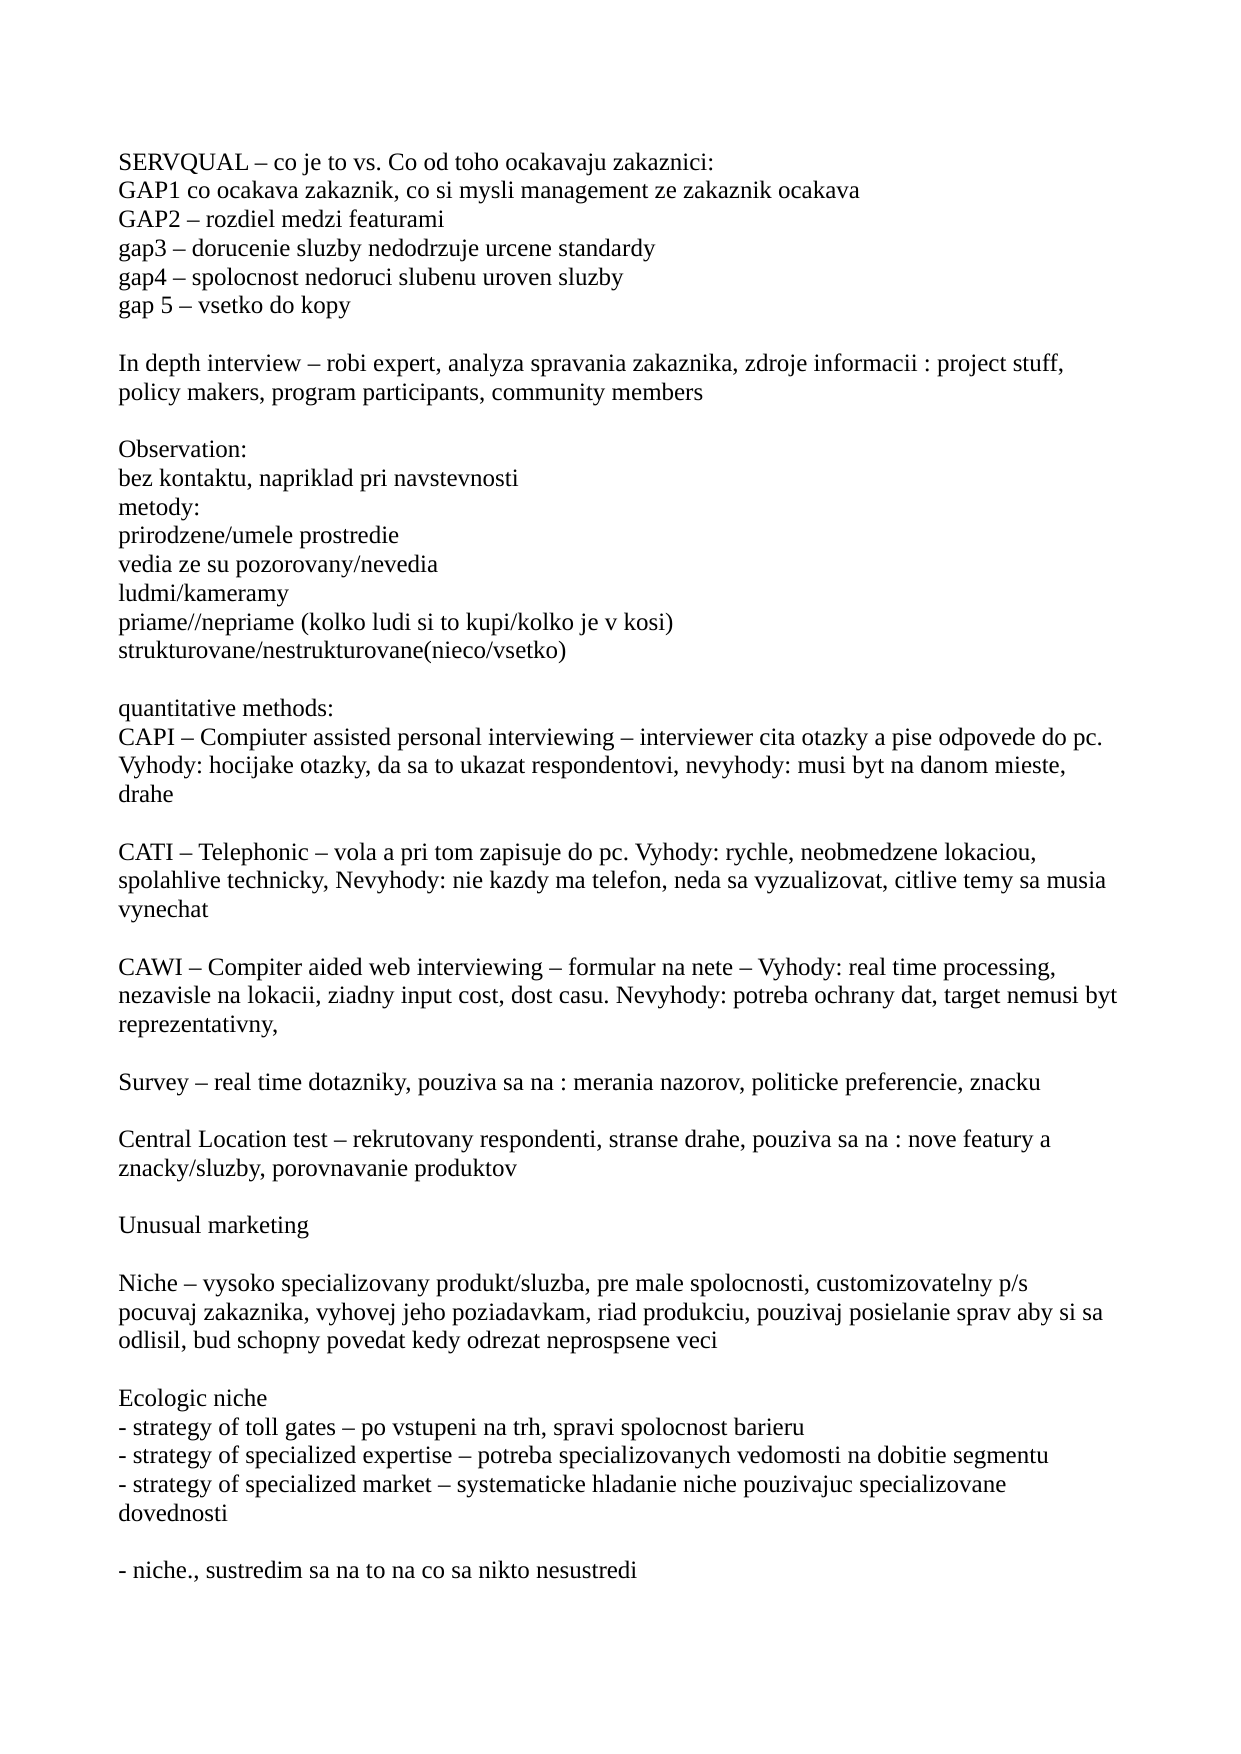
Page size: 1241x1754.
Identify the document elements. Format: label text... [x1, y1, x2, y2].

text GAP1 co ocakava zakaznik, co si mysli management ze zakaznik ocakava [118, 176, 1122, 204]
text - strategy of specialized market – systematicke hladanie niche pouzivajuc specializovane dovednosti [118, 1469, 1122, 1527]
text Survey – real time dotazniky, pouziva sa na : merania nazorov, politicke preferencie, znacku [118, 1067, 1122, 1096]
text quantitative methods: [118, 693, 1122, 722]
text - strategy of specialized expertise – potreba specializovanych vedomosti na dobitie segmentu [118, 1441, 1122, 1469]
text CAWI – Compiter aided web interviewing – formular na nete – Vyhody: real time processing, nezavisle na lokacii, ziadny input cost, dost casu. Nevyhody: potreba ochrany dat, target nemusi byt reprezentativny, [118, 952, 1122, 1038]
text CAPI – Compiuter assisted personal interviewing – interviewer cita otazky a pise odpovede do pc. Vyhody: hocijake otazky, da sa to ukazat respondentovi, nevyhody: musi byt na danom mieste, drahe [118, 722, 1122, 808]
text Niche – vysoko specializovany produkt/sluzba, pre male spolocnosti, customizovatelny p/s [118, 1268, 1122, 1297]
text CATI – Telephonic – vola a pri tom zapisuje do pc. Vyhody: rychle, neobmedzene lokaciou, spolahlive technicky, Nevyhody: nie kazdy ma telefon, neda sa vyzualizovat, citlive temy sa musia vynechat [118, 837, 1122, 923]
text prirodzene/umele prostredie [118, 521, 1122, 549]
text - strategy of toll gates – po vstupeni na trh, spravi spolocnost barieru [118, 1412, 1122, 1441]
text Observation: [118, 434, 1122, 463]
text gap4 – spolocnost nedoruci slubenu uroven sluzby [118, 262, 1122, 291]
text Central Location test – rekrutovany respondenti, stranse drahe, pouziva sa na : nove featury a znacky/sluzby, porovnavanie produktov [118, 1124, 1122, 1182]
text SERVQUAL – co je to vs. Co od toho ocakavaju zakaznici: [118, 147, 1122, 176]
text ludmi/kameramy [118, 578, 1122, 607]
text gap3 – dorucenie sluzby nedodrzuje urcene standardy [118, 233, 1122, 262]
text bez kontaktu, napriklad pri navstevnosti [118, 463, 1122, 492]
text In depth interview – robi expert, analyza spravania zakaznika, zdroje informacii : project stuff, policy makers, program participants, community members [118, 348, 1122, 406]
text GAP2 – rozdiel medzi featurami [118, 204, 1122, 233]
text priame//nepriame (kolko ludi si to kupi/kolko je v kosi) [118, 607, 1122, 636]
text strukturovane/nestrukturovane(nieco/vsetko) [118, 636, 1122, 664]
text gap 5 – vsetko do kopy [118, 291, 1122, 319]
text metody: [118, 492, 1122, 521]
text pocuvaj zakaznika, vyhovej jeho poziadavkam, riad produkciu, pouzivaj posielanie sprav aby si sa odlisil, bud schopny povedat kedy odrezat neprospsene veci [118, 1297, 1122, 1354]
text vedia ze su pozorovany/nevedia [118, 549, 1122, 578]
text Ecologic niche [118, 1383, 1122, 1412]
text - niche., sustredim sa na to na co sa nikto nesustredi [118, 1556, 1122, 1584]
text Unusual marketing [118, 1211, 1122, 1239]
